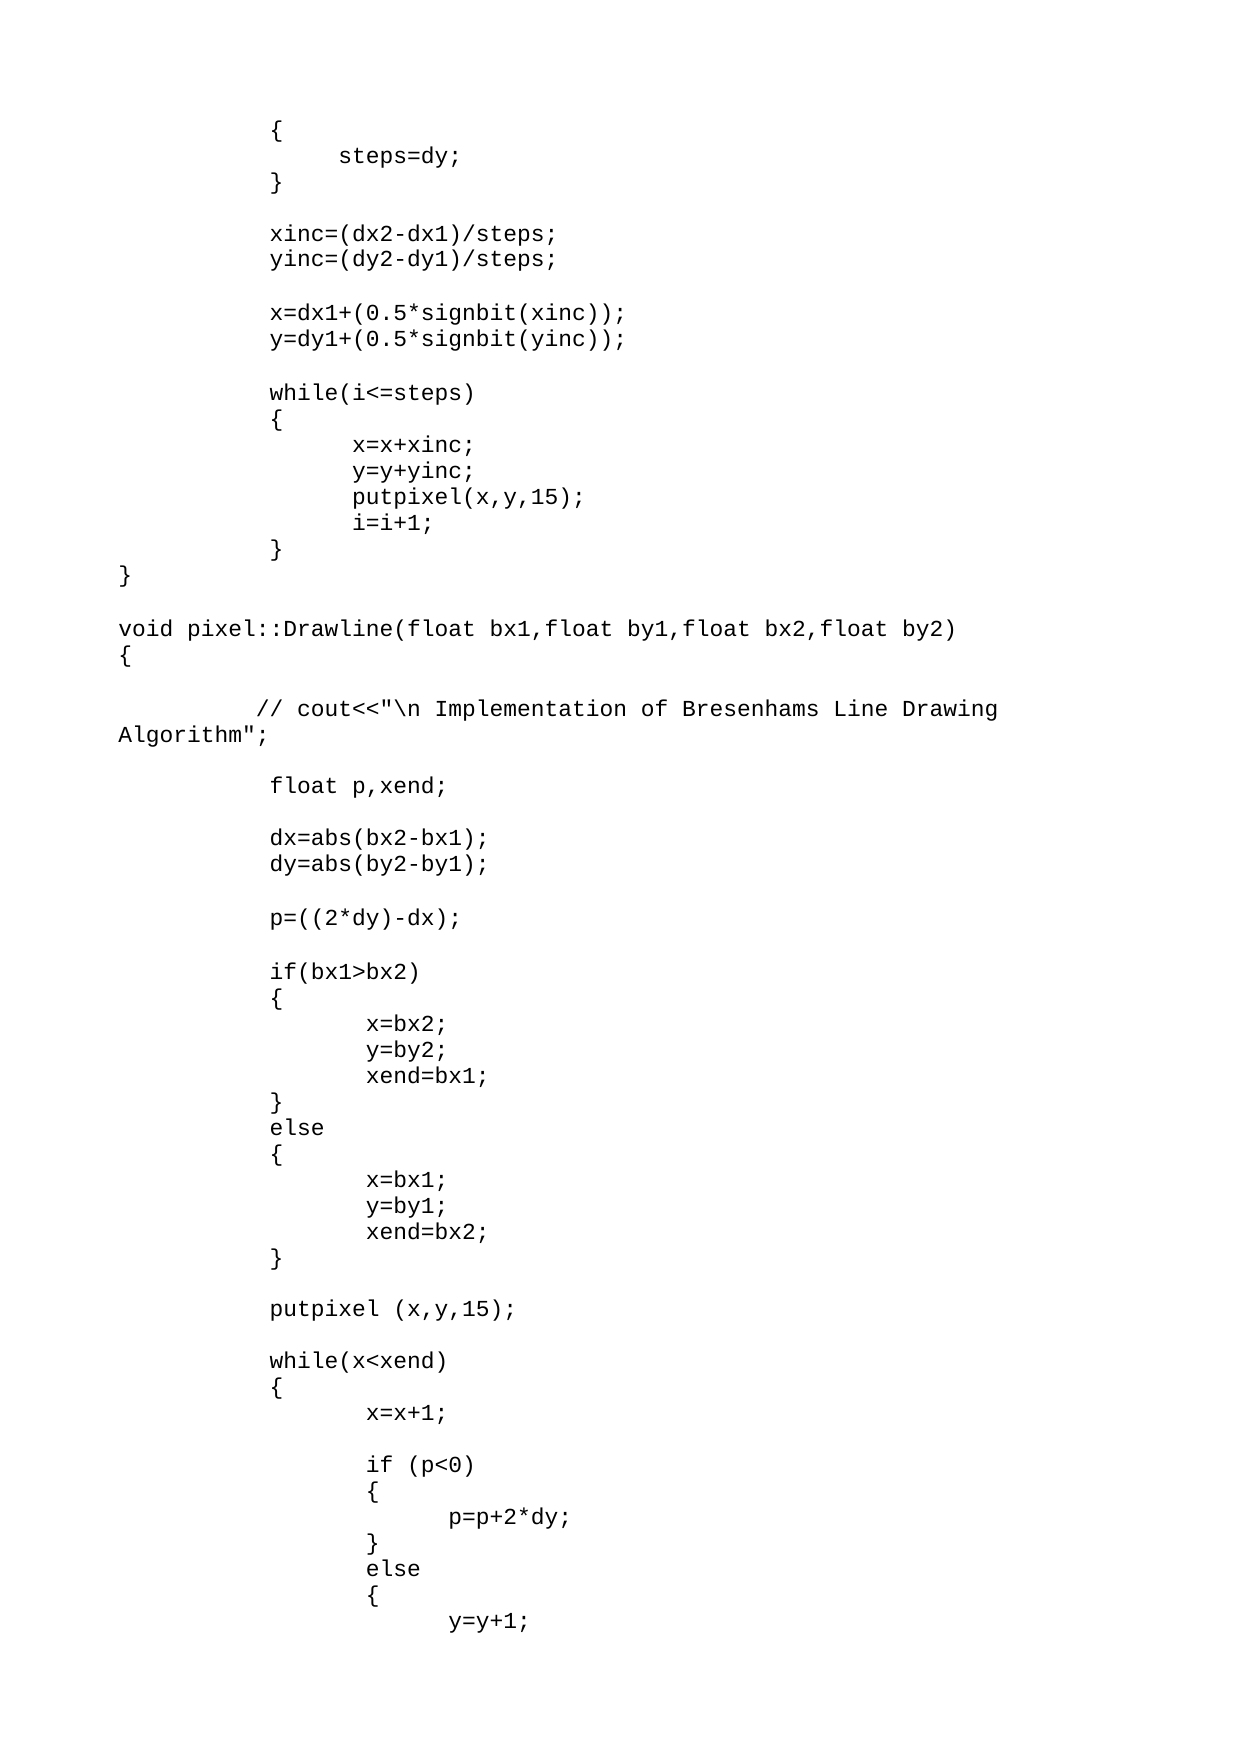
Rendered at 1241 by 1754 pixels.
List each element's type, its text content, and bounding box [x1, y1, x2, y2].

text p=((2*dy)-dx); [118, 907, 1122, 933]
text y=dy1+(0.5*signbit(yinc)); [118, 328, 1122, 354]
text { [118, 1583, 1122, 1609]
text xend=bx1; [118, 1064, 1122, 1090]
text xend=bx2; [118, 1220, 1122, 1246]
text steps=dy; [118, 144, 1122, 170]
text { [118, 1142, 1122, 1168]
text float p,xend; [118, 775, 1122, 801]
text y=y+yinc; [118, 459, 1122, 485]
text } [118, 1090, 1122, 1116]
text y=by2; [118, 1038, 1122, 1064]
text yinc=(dy2-dy1)/steps; [118, 248, 1122, 274]
text xinc=(dx2-dx1)/steps; [118, 222, 1122, 248]
text x=dx1+(0.5*signbit(xinc)); [118, 302, 1122, 328]
text } [118, 1531, 1122, 1557]
text else [118, 1116, 1122, 1142]
text void pixel::Drawline(float bx1,float by1,float bx2,float by2) [118, 617, 1122, 643]
text } [118, 1246, 1122, 1272]
text // cout<<"\n Implementation of Bresenhams Line Drawing Algorithm"; [118, 697, 1122, 749]
text x=x+xinc; [118, 433, 1122, 459]
text dy=abs(by2-by1); [118, 853, 1122, 879]
text y=y+1; [118, 1609, 1122, 1635]
text while(i<=steps) [118, 382, 1122, 408]
text x=bx1; [118, 1168, 1122, 1194]
text if(bx1>bx2) [118, 961, 1122, 987]
text x=x+1; [118, 1402, 1122, 1427]
text { [118, 118, 1122, 144]
text if (p<0) [118, 1453, 1122, 1479]
text p=p+2*dy; [118, 1505, 1122, 1531]
text y=by1; [118, 1194, 1122, 1220]
text putpixel (x,y,15); [118, 1298, 1122, 1324]
text } [118, 170, 1122, 196]
text putpixel(x,y,15); [118, 485, 1122, 511]
text i=i+1; [118, 511, 1122, 537]
text { [118, 1376, 1122, 1402]
text } [118, 563, 1122, 589]
text while(x<xend) [118, 1350, 1122, 1376]
text { [118, 1479, 1122, 1505]
text { [118, 408, 1122, 433]
text { [118, 987, 1122, 1012]
text else [118, 1557, 1122, 1583]
text dx=abs(bx2-bx1); [118, 827, 1122, 853]
text } [118, 537, 1122, 563]
text x=bx2; [118, 1012, 1122, 1038]
text { [118, 643, 1122, 669]
